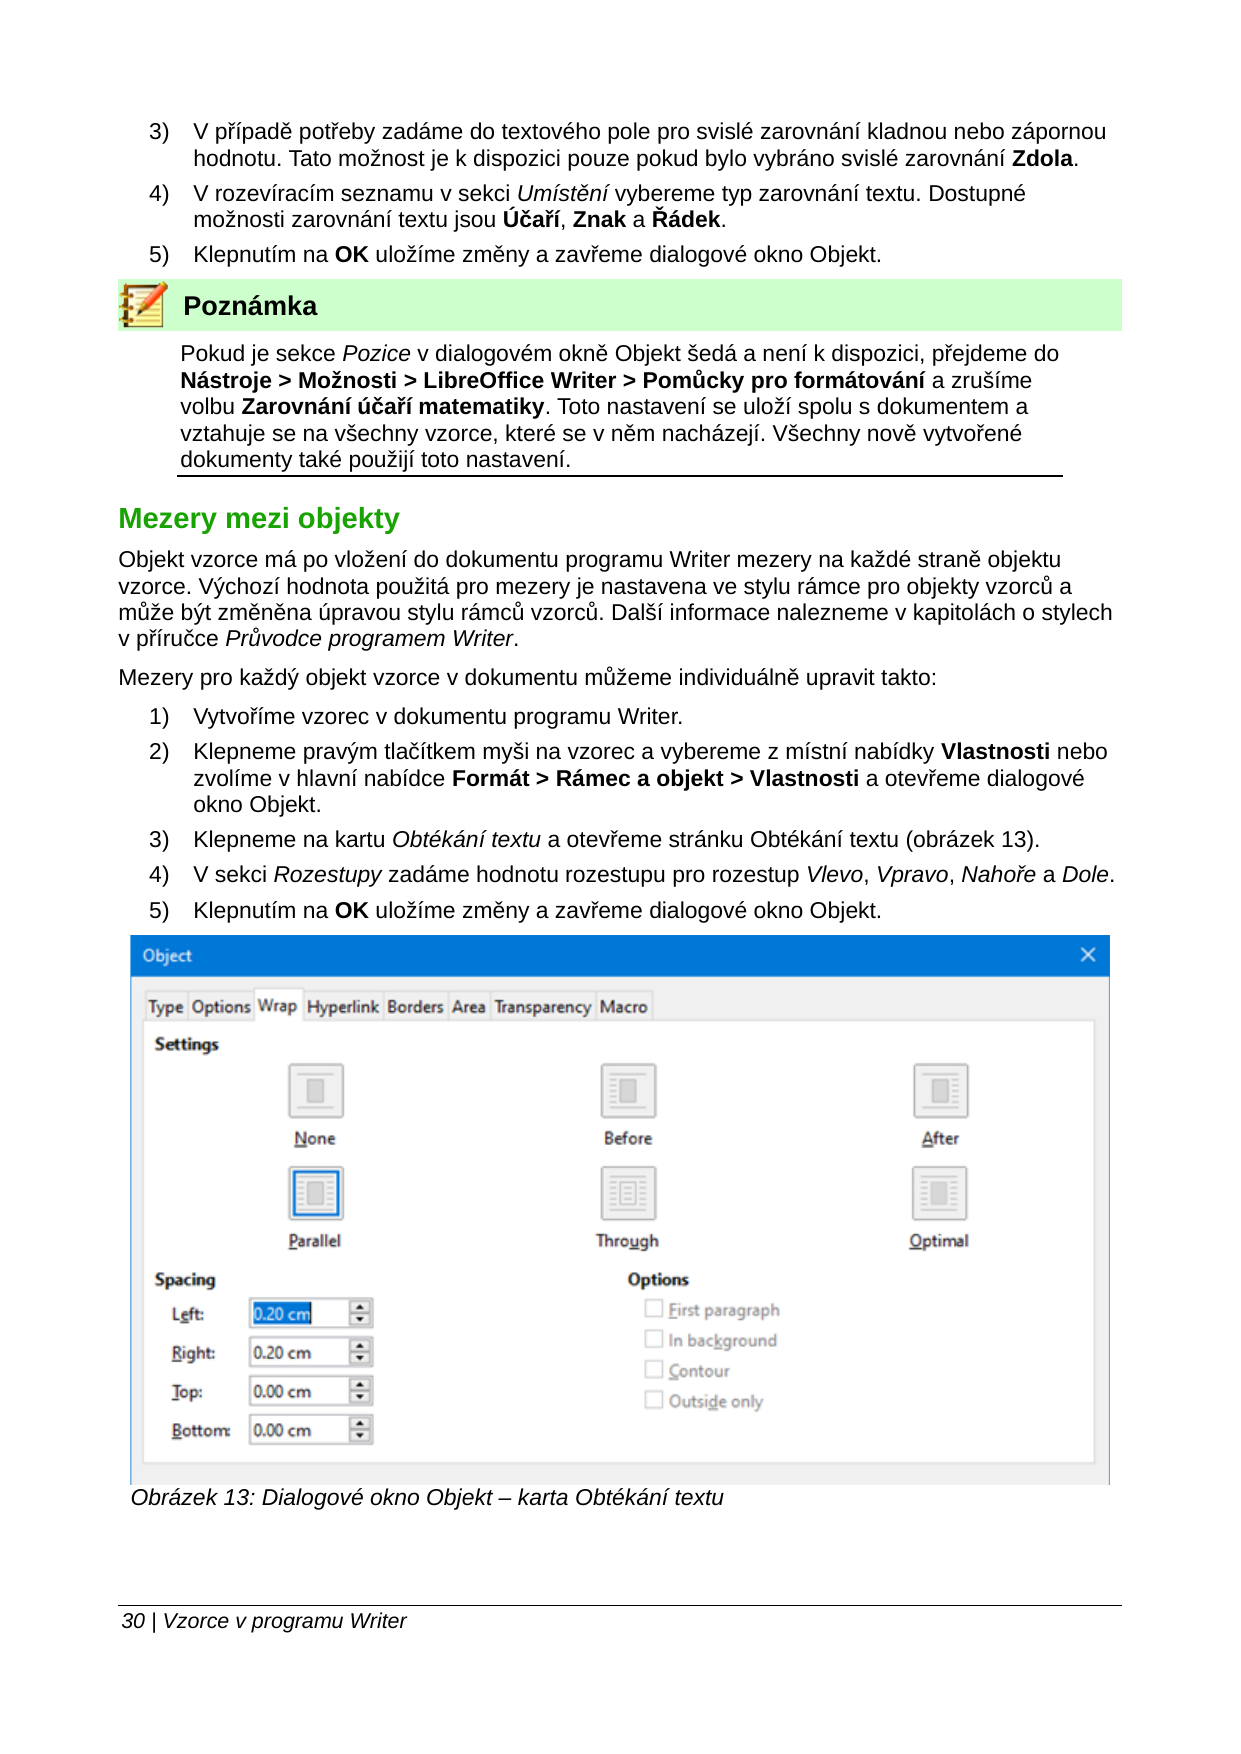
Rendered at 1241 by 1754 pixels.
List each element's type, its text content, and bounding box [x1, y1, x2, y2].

list Klepnutím na OK uložíme změny a zavřeme dialogové okno Objekt. [169, 241, 1122, 268]
list V rozevíracím seznamu v sekci Umístění vybereme typ zarovnání textu. Dostupné možnosti zarovnání textu jsou Účaří, Znak a Řádek. [169, 180, 1122, 232]
list Klepneme na kartu Obtékání textu a otevřeme stránku Obtékání textu (obrázek 13). [169, 826, 1122, 852]
picture [119, 280, 170, 331]
text Mezery pro každý objekt vzorce v dokumentu můžeme individuálně upravit takto: [118, 664, 1122, 691]
text Objekt vzorce má po vložení do dokumentu programu Writer mezery na každé straně objektu vzorce. Výchozí hodnota použitá pro mezery je nastavena ve stylu rámce pro objekty vzorců a může být změněna úpravou stylu rámců vzorců. Další informace nalezneme v kapitolách o stylech v příručce Průvodce programem Writer. [118, 546, 1122, 652]
list V případě potřeby zadáme do textového pole pro svislé zarovnání kladnou nebo zápornou hodnotu. Tato možnost je k dispozici pouze pokud bylo vybráno svislé zarovnání Zdola. [169, 118, 1122, 171]
list Klepneme pravým tlačítkem myši na vzorec a vybereme z místní nabídky Vlastnosti nebo zvolíme v hlavní nabídce Formát > Rámec a objekt > Vlastnosti a otevřeme dialogové okno Objekt. [169, 738, 1122, 817]
subtitle Mezery mezi objekty [118, 501, 1122, 534]
list V sekci Rozestupy zadáme hodnotu rozestupu pro rozestup Vlevo, Vpravo, Nahoře a Dole. [169, 861, 1122, 888]
text Pokud je sekce Pozice v dialogovém okně Objekt šedá a není k dispozici, přejdeme do Nástroje > Možnosti > LibreOffice Writer > Pomůcky pro formátování a zrušíme volbu Zarovnání účaří matematiky. Toto nastavení se uloží spolu s dokumentem a vztahuje se na všechny vzorce, které se v něm nacházejí. Všechny nově vytvořené dokumenty také použijí toto nastavení. [177, 337, 1063, 475]
picture [130, 935, 1110, 1485]
text Obrázek 13: Dialogové okno Objekt – karta Obtékání textu [130, 1485, 1110, 1511]
list Klepnutím na OK uložíme změny a zavřeme dialogové okno Objekt. [169, 897, 1122, 923]
subtitle Poznámka [118, 279, 1122, 331]
list Vytvoříme vzorec v dokumentu programu Writer. [169, 703, 1122, 729]
